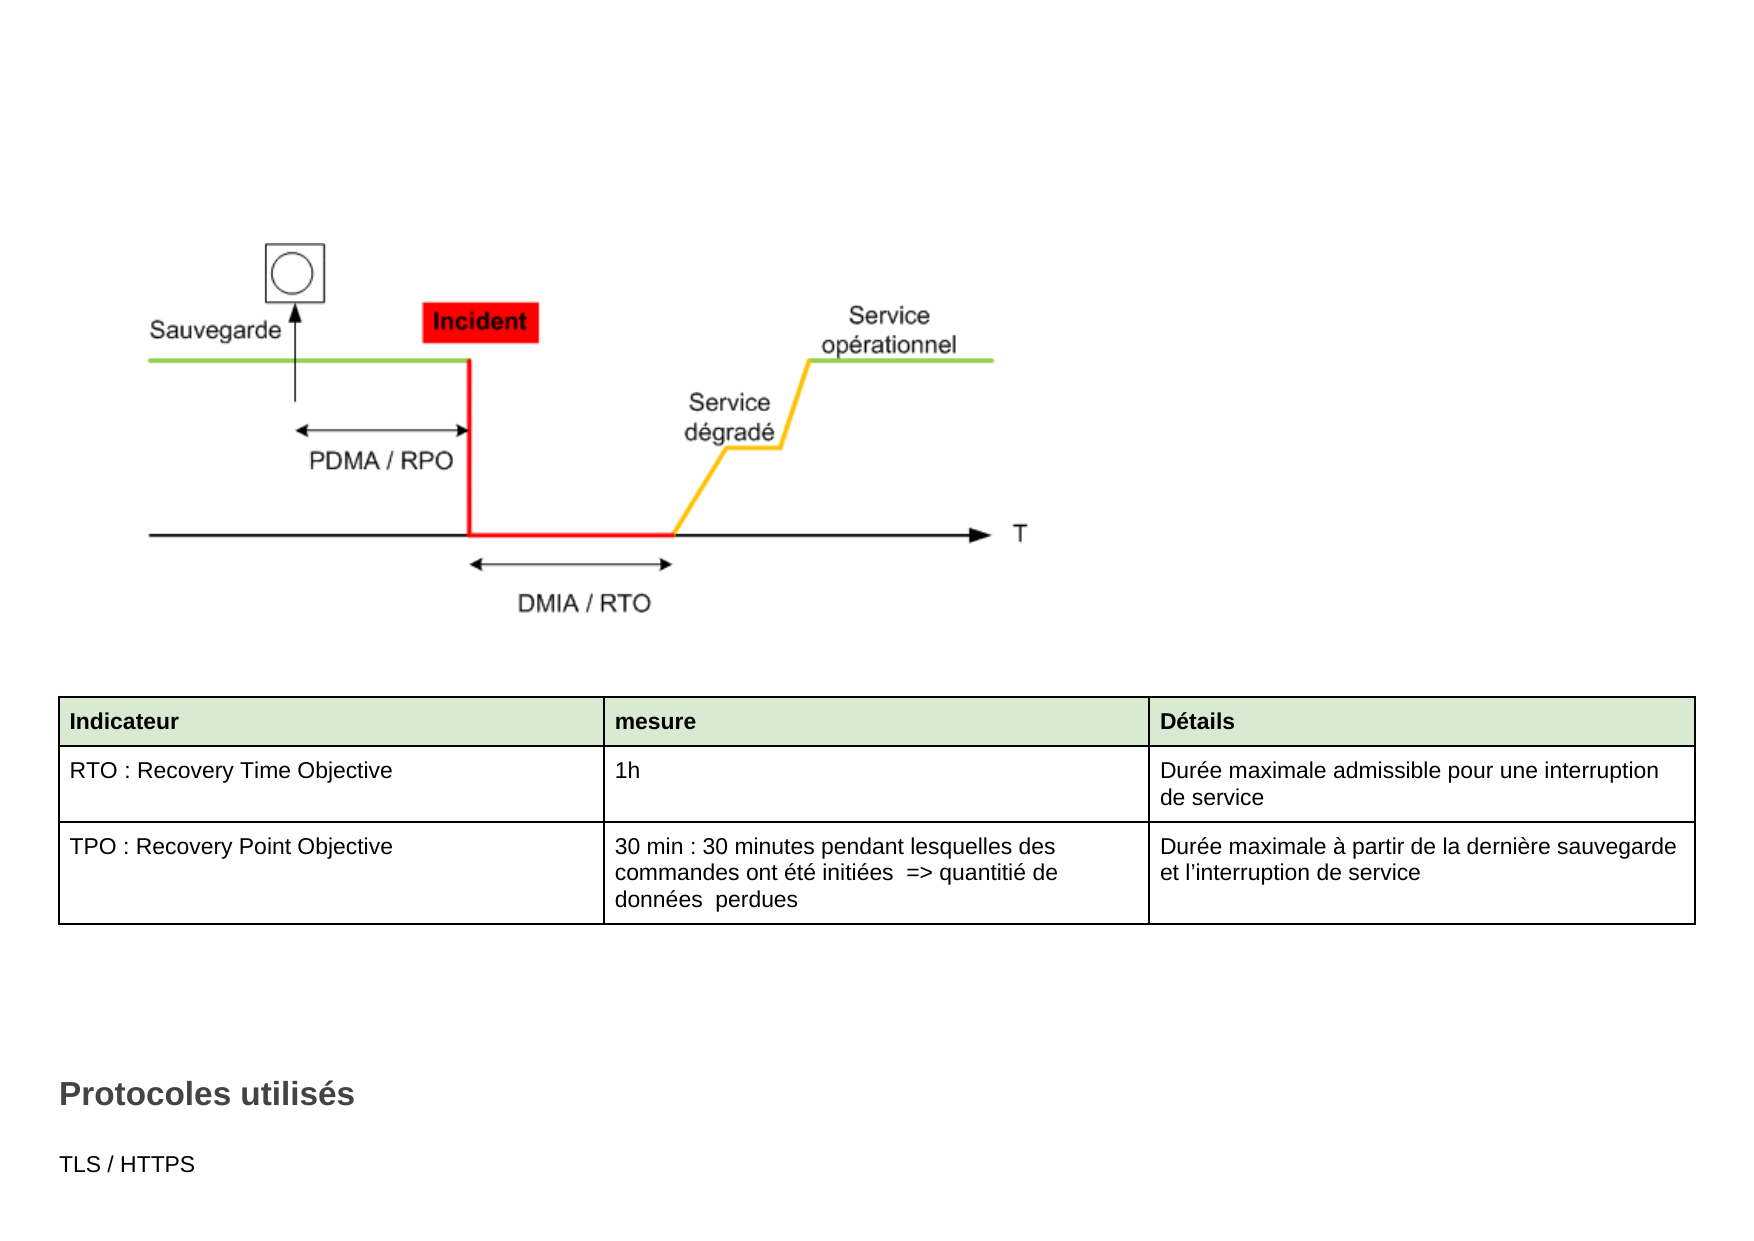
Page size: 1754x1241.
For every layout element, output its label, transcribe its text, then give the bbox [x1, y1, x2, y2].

table_header mesure [605, 698, 1148, 745]
table_cell Durée maximale admissible pour une interruption de service [1150, 747, 1694, 821]
subtitle Protocoles utilisés [59, 1074, 1695, 1112]
table_cell 1h [605, 747, 1148, 821]
table_cell RTO : Recovery Time Objective [60, 747, 603, 821]
table_cell 30 min : 30 minutes pendant lesquelles des commandes ont été initiées => quantitié de données perdues [605, 823, 1148, 922]
picture [147, 243, 1028, 619]
text TLS / HTTPS [59, 1151, 1695, 1177]
table_header Indicateur [60, 698, 603, 745]
table_cell TPO : Recovery Point Objective [60, 823, 603, 922]
table_cell Durée maximale à partir de la dernière sauvegarde et l’interruption de service [1150, 823, 1694, 922]
table_header Détails [1150, 698, 1694, 745]
